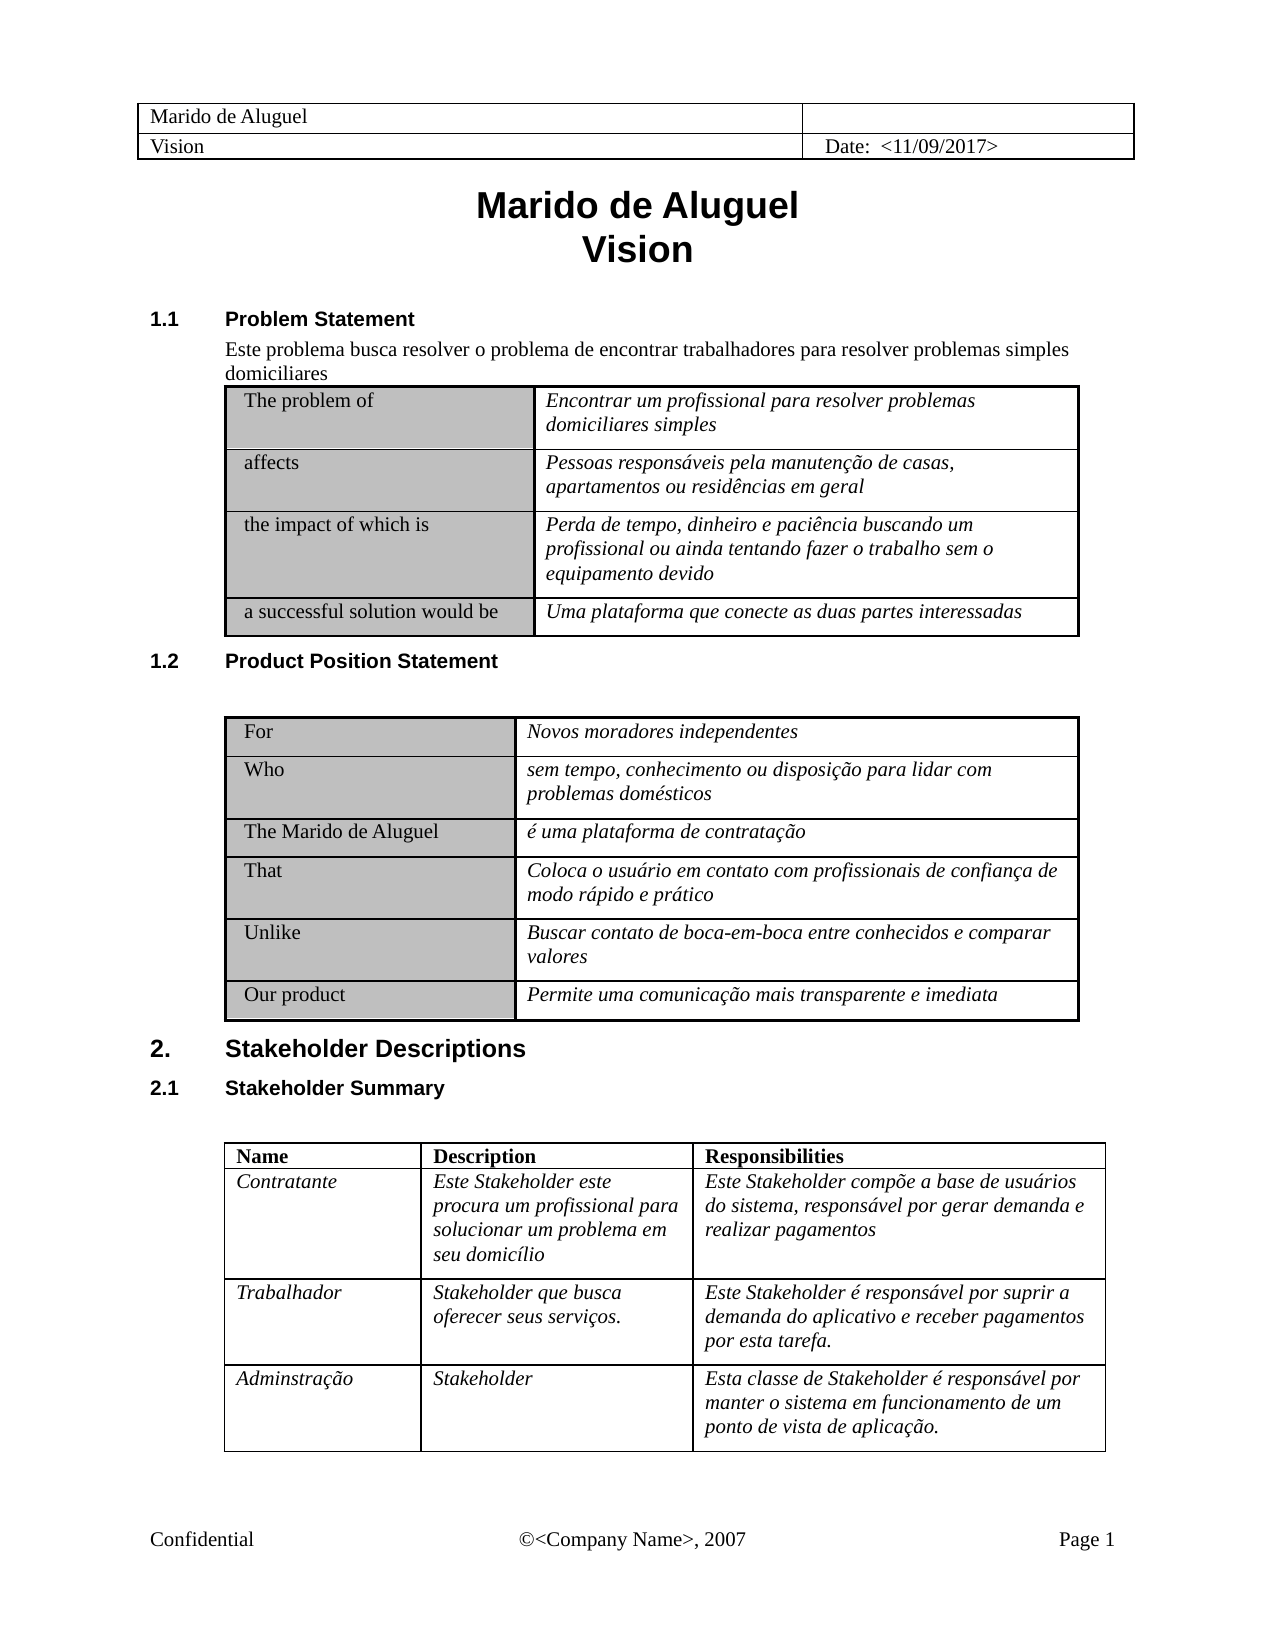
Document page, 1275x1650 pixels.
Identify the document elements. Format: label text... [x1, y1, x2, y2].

table_cell Adminstração [225, 1366, 420, 1451]
table_header For [227, 719, 514, 756]
subtitle Problem Statement [150, 306, 1125, 330]
table_cell é uma plataforma de contratação [517, 820, 1077, 856]
table_cell Stakeholder [422, 1366, 692, 1451]
table_header Name [225, 1144, 420, 1168]
table_cell Este Stakeholder este procura um profissional para solucionar um problema em seu domicílio [422, 1169, 692, 1278]
table_cell a successful solution would be [227, 599, 533, 635]
table_cell Permite uma comunicação mais transparente e imediata [517, 982, 1077, 1018]
table_cell Contratante [225, 1169, 420, 1278]
table_cell Este Stakeholder é responsável por suprir a demanda do aplicativo e receber pagamentos por esta tarefa. [694, 1280, 1105, 1364]
table_cell affects [227, 450, 533, 511]
table_cell Unlike [227, 920, 514, 980]
table_cell Buscar contato de boca-em-boca entre conhecidos e comparar valores [517, 920, 1077, 980]
table_cell The Marido de Aluguel [227, 820, 514, 856]
table_cell Coloca o usuário em contato com profissionais de confiança de modo rápido e prático [517, 858, 1077, 918]
table_header Novos moradores independentes [517, 719, 1077, 756]
title Vision [150, 227, 1125, 270]
subtitle Product Position Statement [150, 649, 1125, 673]
table_cell Pessoas responsáveis pela manutenção de casas, apartamentos ou residências em geral [536, 450, 1077, 511]
table_header Responsibilities [694, 1144, 1105, 1168]
table_cell Our product [227, 982, 514, 1018]
table_header Encontrar um profissional para resolver problemas domiciliares simples [536, 388, 1077, 448]
subtitle Stakeholder Summary [150, 1075, 1125, 1099]
table_header The problem of [227, 388, 533, 448]
table_cell sem tempo, conhecimento ou disposição para lidar com problemas domésticos [517, 757, 1077, 818]
text Este problema busca resolver o problema de encontrar trabalhadores para resolver problemas simples domiciliares [225, 337, 1125, 385]
table_cell Who [227, 757, 514, 818]
table_cell That [227, 858, 514, 918]
title Marido de Aluguel [150, 184, 1125, 227]
table_cell Stakeholder que busca oferecer seus serviços. [422, 1280, 692, 1364]
table_header Description [422, 1144, 692, 1168]
table_cell the impact of which is [227, 512, 533, 597]
table_cell Trabalhador [225, 1280, 420, 1364]
table_cell Uma plataforma que conecte as duas partes interessadas [536, 599, 1077, 635]
table_cell Esta classe de Stakeholder é responsável por manter o sistema em funcionamento de um ponto de vista de aplicação. [694, 1366, 1105, 1451]
table_cell Perda de tempo, dinheiro e paciência buscando um profissional ou ainda tentando fazer o trabalho sem o equipamento devido [536, 512, 1077, 597]
subtitle Stakeholder Descriptions [150, 1034, 1125, 1063]
table_cell Este Stakeholder compõe a base de usuários do sistema, responsável por gerar demanda e realizar pagamentos [694, 1169, 1105, 1278]
